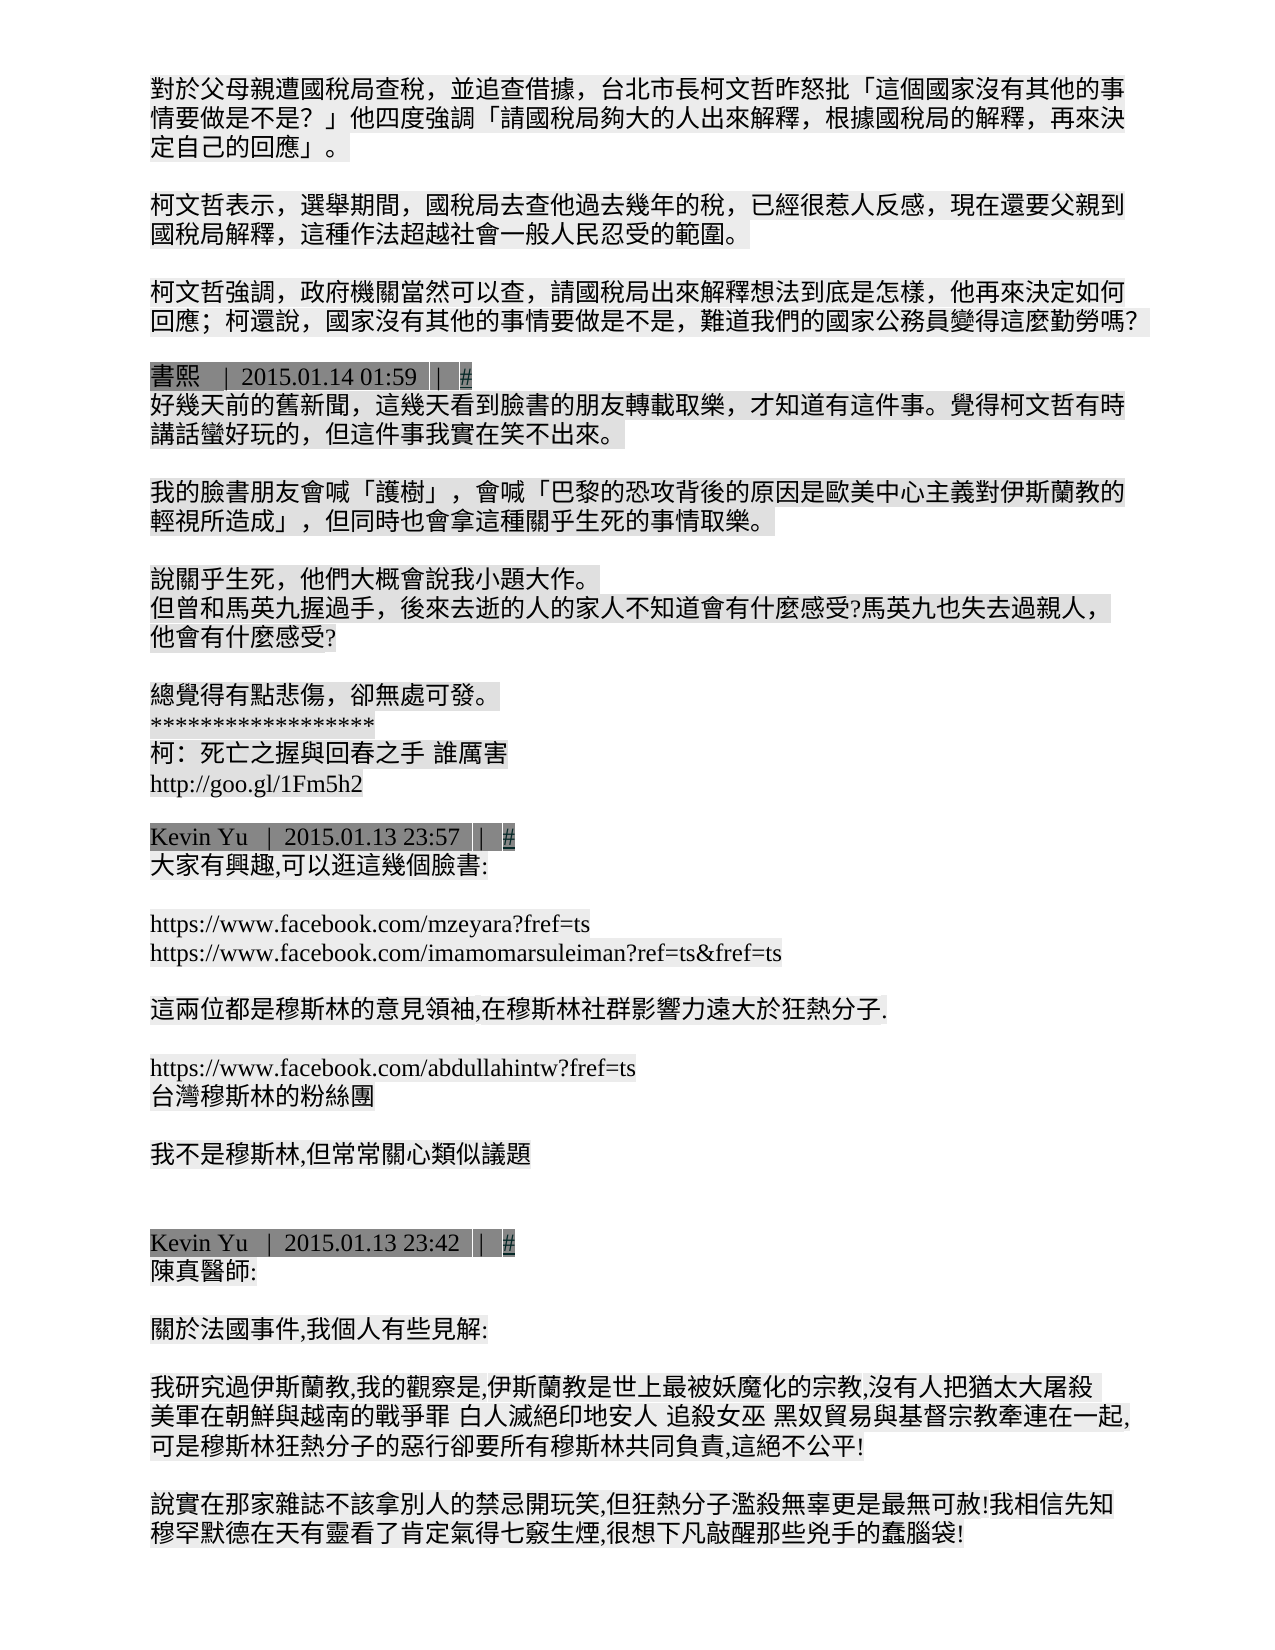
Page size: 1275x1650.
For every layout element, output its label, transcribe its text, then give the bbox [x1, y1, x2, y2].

text Kevin Yu | 2015.01.13 23:42 | # [150, 1228, 1125, 1257]
text 世界上這麼多重要狀況，卻講這些小人物的雞毛蒜皮事，無異自我作賤，自貶身價。但很無奈，這些鼻屎大的鳥人鳥事在這鳥人島上卻是每日如雷灌耳的一等大事，每日瘋狂報導、歌頌柯大帥(往往荒腔走板)的一言一行，一概為其種種似乎不知今夕何夕的荒唐言行美化、漂白。完全搞不清狀況就亂怒亂罵亂指示一通，動輒任意輕率發言，好像完全沒有大腦似的。 例如根本不需要重覆列入財產清單的東西，他也要搞什麼 "震怒" 清查，作威作福；甚至把理應中立專業的警察業務當成服務業，把警察局長當成服務生，當做奴才當面羞辱。即便是一家私人公司也不該如此對待員工，更何況是權責分層互相協調配合的公家機關。 所謂小人得志大不幸，便是如此，可謂囂張透了頂，有一種 "給恁爸記住、給恁爸聽著、給恁爸出來、給恁爸如何如何"的荒唐囂張。難道這是民國初年軍閥割據的年代？ 你能不能想像，今天如果是藍營的政治人物如此瘋狂囂張且無腦，後果將會如何？這年頭，只要顏色對了，只要是主流，不管你怎麼荒唐惡劣可笑都無所謂，照樣捧上天。連不知道民國幾年所拍攝的一張坐著機車被人載的照片也能熱炒好長一陣子，謂之樸實親民。 我相信很多人跟我們一樣，每天擠公車擠區間車擠火車，連個捷運也沒有，老是滿身大汗揹著大包小包在險象環生的大馬路邊追著公車跑，往往一等就是半小時；或者老是在一片混亂的街頭，或深夜，或正午，冒著酷熱嚴寒與生命危險痛苦地騎機車。 這樣一些尋常生活，事實上根本就不屬於像柯大帥等等這樣一些有錢人的生活，但卻偏要以此吃咱臭豆腐，藉以標榜其樸實，實在是媽咧個逼。 這位柯大帥，明明住的是一點幾億的豪宅，卻硬要裝得好像很窮似的。我們四年前才生平首次買房，我每天就窩在可迴旋空間連一坪都不到的儲藏室當 "書房" 裏讀書寫書，整棟房屋總價僅僅柯大帥一點幾億豪宅的小數點第二位，連一千萬都不到，分二十年償還，卻幾乎要把我們給壓垮；憑什麼一點幾億的豪宅硬要說成像什麼貧民住宅似的。 我不是要談階級問題，也不是要鼓吹顏回一簞食一瓢飲的守貧精神，我只是要說媽的睜眼說瞎話也該有個起碼的譜。 前幾天在醫院看診時，醫院大廳突然傳來一些騷動聲。我剛好抽空要上廁所，順便路過探個究竟，看看是發生什麼事。看到大廳電視機底下簇擁著一堆候診病患與家屬，個個欣喜熱烈地看著電視上正在報導柯大帥在小學生上課時間視察，受到小學生的瘋狂歡迎。 當時圍觀電視者也有一兩名醫護同事，與我眼神交會之際，我趕緊藉尿遁，迅速閃過，免得萬一他們也要跟我一同分享喜悅讚嘆以及對於柯大帥的仰慕，那就很尷尬了。 我並不是說大帥等級的人物必然一無是處；事實上，也許這類人士也能做出一番成績我倒也不敢說絕不可能。我只是要說，大帥們的行事作風與心態極不可測且難以控制，因為他把自己當陛下了，跟現代文明社會其實是背道而馳的。 至於底下這位唐先生，我對他評價頗高。特別是在這樣一種黃鐘毀棄瓦釜雷鳴的年代，他的一點異議之聲是很可貴的。 陳真 ==================== 市長，您有點囂張 作者： 唐湘龍 2015年1月13日 (市長，您有點囂張) 柯市長，我是市民。小市民。我碎唸兩件「小事」，請君側耳為我聽。 我沒投您票。因為選前我講過：連勝文的問題在選前，柯文哲的問題在選後。這是我對兩位的認知。您勝選，狂勝。恭喜。 民主政治裡，對選民來說，最殘忍的，就是認錯。投錯。選錯。但我衷心希望，我錯。天佑台北市。 您也許習慣了，像您到小學去視察，說是視察「樂齡學堂」，但那是小孩子上課時間，上課的地方，孩子們瘋狂哈您，您受寵若驚，說「以為只到十五歲，沒想到十五歲以下也有這麼高的支持度」，這也許是事實，但是，肉麻。我知道的不成文規矩，上課時間，像您這種大官是不進校園的。不該。不准。 上課時間，擾動校園孩子追政治明星，我管你是誰，我只是告訴您：這種場面換成其他政客，早被剝兩層皮了。莫名其妙。 您知不知道這是「可以預期的掌聲和騷動」？就看您要不要去製造這個騷動和享受這個掌聲。您確定您真的不知道那天上課中的石牌國小會有很熱烈的掌聲，而且，被完整收錄到隨您而到的媒體音源裡？成為所有媒體當天最樂播的政治新聞？ 您有質樸一面。鏡頭前，沒有我看過多數政治人物的假。但假有時是一種含蓄的美。禮貌和分寸都在裡頭。您在掌聲裡向來有一種非常有共鳴、藏都藏不住的爽勁兒。簡單講，掌聲對您的情緒很受用。 我不期待媒體了。他們追星的味道空前濃。比小學生更濃。幾乎是用包容偶像的熱情在包容您爽過就好的空洞和錯誤。連「三字經」都用罐頭「噹噹噹」集體消音。以往一定「裝模作樣」的社教批判都省掉了。 台灣媒體的尺，從沒這麼寬過。可以罵街；可以爆粗；每天用頭條新聞否定昨天的頭條新聞。坦白講，這陣子，許多政治人物很瞠目結舌：早知政治人物可以沒啥禁忌這樣幹，都不知道以前的官兒們到底每天在假些什麼？假到連自己都討厭。 您是素人。我當您是真素。不是「周公恐懼流言日，王莽謙恭下士時」，不是白居易說的「試玉要燒三日滿，辨材須待七年期」，不是那種「留與後人說」的假素，那容我無禮，誰安排那種場子，您就該把誰撤了。 還一件事兒，容我更不禮貌說一句： 您有點囂張。雖然我知道，這種嘴皮子上「耍狠」的調子，您的同事都聽習慣了，但在鏡頭前，還是挺有點「中年古惑仔」的味道。 您父母被查稅，不對嗎？因為他們現在的身份叫「柯爸」、「柯媽」，就自動成了稅官眼中的聖牛？我不知道您能不能聽出您語言裡很深很深的「政治話素」，那話聽起來，像酷吏在對小吏嗆：只要跟我柯ｐ有關的，有看到也裝沒看到。 不要說有人檢舉。您如果不知今天檢察官、稅官都會「剪報分案」，那實在也太素了一點。這種事，我承認，稅官小吏要查要問，分寸不好抓，一不小心，就是超大頂政治迫害帽子。但您選前說老爸「借」您千萬買房，您夫人選後說選舉補助款要先拿去「還」公婆，我都覺得挺寫實，挺人性的。 話都您說。您夫人說。沒有人加油添醋。但市井小民一輩子都攢不下來的財富，在您府內不管是借是贈，稅法裡都有規定。借有利息收入要報，贈有贈與稅負要報。稅官小吏管的就是這種拔鵝毛的苦事兒。被拔的鵝，哪隻不叫？「大咖」？包括我，大部份被催、被罰的，連小吏都沒見過哩。公文到，日期紅字標，乖乖就繳了。 您可能不太注意，當年有一個叫黃任中的，因為被認為逃漏稅，被陳定南「管收」，收到連命都丟了。 我聽您當著每天一定堆滿您嘴邊的二、三十支麥克風，咬牙切齒說：要國稅局找「大咖」一點的來跟您講。坦白說：這是我黨政新聞跑二十年，直接間接聽過的政治人物練過「肖話」裡，最囂張的一段。 這和一些不入流的酒駕、違規，大聲嗆小警察：「叫你們局長來見我！」有什麼不一樣？ 是因為柯P？還是因為柯爸？還是因為八十萬張選票？ 您是酷吏？沒關係。冷酷無妨，不要殘酷就好。我不是要講這個。您是白目？沒關係。白目無妨，不要白爛就好。我也不是要講這個。 我講的是「小事」。因為台灣媒體泛濫，卻隻字不提，不評，顯然是「小事」。但我成為勉強是去投給您對手的六十萬之一，就是因為這種「小事」。 您動輒覺得「政治迫害」。其實，您「迫害政治」的情況越來越嚴重。 下回再來談大事。我和您一樣，喜歡談大事。一個足以影響這個城市長遠未來的大事。但到目前為止，您只要談大事，都讓人擔心。 ===================== 父母遭查稅 柯文哲：請夠大的人解釋 2015-01-13 聯合報 記者郭政芬、陳宏睿、曾增勳／連線報導 柯文哲的雙親八日收到北區國稅局新竹分局函文，要查兩人提供一千萬元給柯購屋有無借據、是否涉及逃稅；柯的雙親兩度到新竹分局說明，強調「並非贈與」。 財政部北區國稅局長李慶華表示，「這是一件民眾具名檢舉案」，柯的父母借款疑涉贈與稅，國稅局完全依法定程序處理，「程序任何人都一樣」，全案目前還在調查。 北區國稅局表示，為調查檢舉內容是否屬實，才會通知柯父母，「只是釐清事實，不一定就是有問題」。如果不是贈與就結案，如果是贈與就依法扣繳贈與稅。 對於父母親遭國稅局查稅，並追查借據，台北市長柯文哲昨怒批「這個國家沒有其他的事情要做是不是？」他四度強調「請國稅局夠大的人出來解釋，根據國稅局的解釋，再來決定自己的回應」。 柯文哲表示，選舉期間，國稅局去查他過去幾年的稅，已經很惹人反感，現在還要父親到國稅局解釋，這種作法超越社會一般人民忍受的範圍。 柯文哲強調，政府機關當然可以查，請國稅局出來解釋想法到底是怎樣，他再來決定如何回應；柯還說，國家沒有其他的事情要做是不是，難道我們的國家公務員變得這麼勤勞嗎？ [150, 75, 1125, 337]
text 陳真醫師: 關於法國事件,我個人有些見解: 我研究過伊斯蘭教,我的觀察是,伊斯蘭教是世上最被妖魔化的宗教,沒有人把猶太大屠殺 美軍在朝鮮與越南的戰爭罪 白人滅絕印地安人 追殺女巫 黑奴貿易與基督宗教牽連在一起,可是穆斯林狂熱分子的惡行卻要所有穆斯林共同負責,這絕不公平! 說實在那家雜誌不該拿別人的禁忌開玩笑,但狂熱分子濫殺無辜更是最無可赦!我相信先知穆罕默德在天有靈看了肯定氣得七竅生煙,很想下凡敲醒那些兇手的蠢腦袋! [150, 1257, 1125, 1548]
text 書熙 | 2015.01.14 01:59 | # [150, 362, 1125, 391]
text Kevin Yu | 2015.01.13 23:57 | # [150, 822, 1125, 851]
text 好幾天前的舊新聞，這幾天看到臉書的朋友轉載取樂，才知道有這件事。覺得柯文哲有時講話蠻好玩的，但這件事我實在笑不出來。 我的臉書朋友會喊「護樹」，會喊「巴黎的恐攻背後的原因是歐美中心主義對伊斯蘭教的輕視所造成」，但同時也會拿這種關乎生死的事情取樂。 說關乎生死，他們大概會說我小題大作。 但曾和馬英九握過手，後來去逝的人的家人不知道會有什麼感受?馬英九也失去過親人，他會有什麼感受? 總覺得有點悲傷，卻無處可發。 ****************** 柯：死亡之握與回春之手 誰厲害 http://goo.gl/1Fm5h2 [150, 391, 1125, 797]
text 大家有興趣,可以逛這幾個臉書: https://www.facebook.com/mzeyara?fref=ts https://www.facebook.com/imamomarsuleiman?ref=ts&fref=ts 這兩位都是穆斯林的意見領袖,在穆斯林社群影響力遠大於狂熱分子. https://www.facebook.com/abdullahintw?fref=ts 台灣穆斯林的粉絲團 我不是穆斯林,但常常關心類似議題 [150, 851, 1125, 1169]
